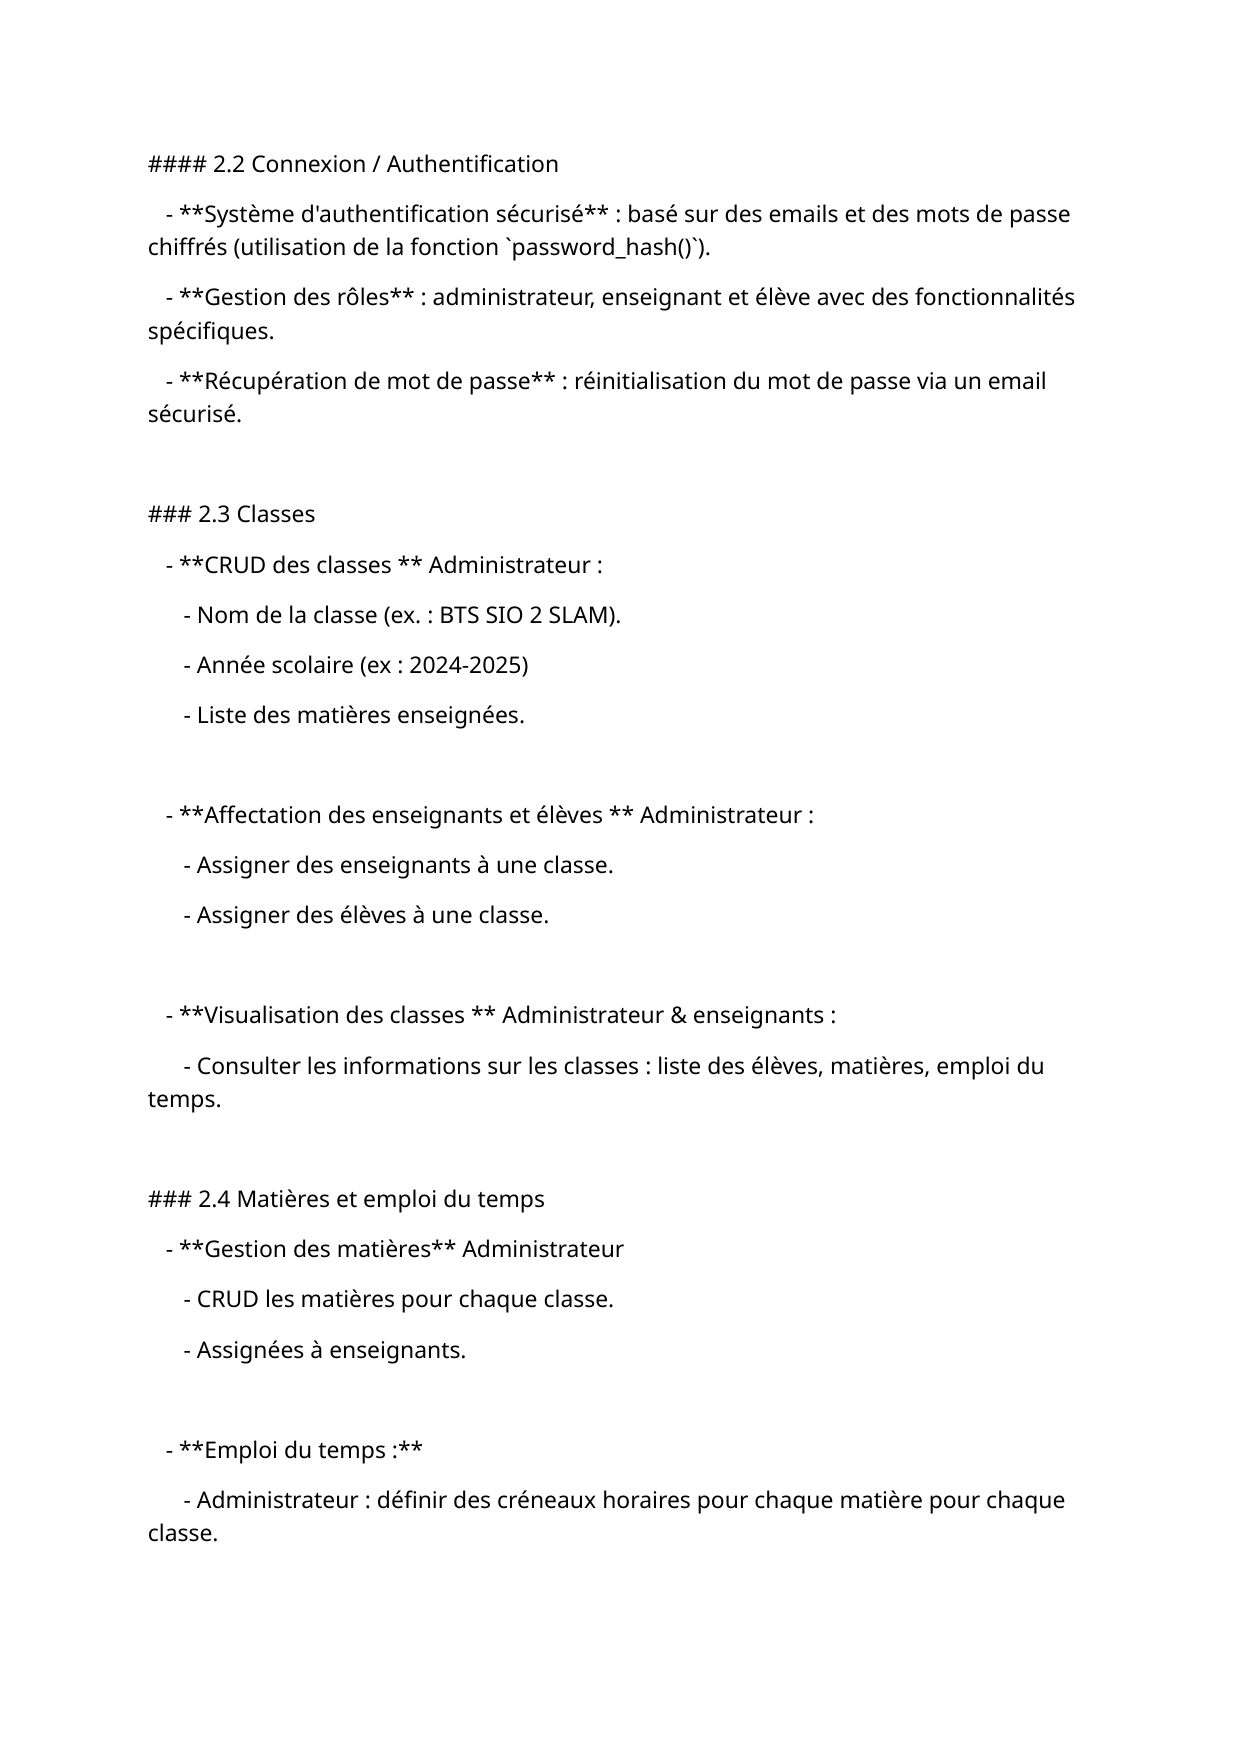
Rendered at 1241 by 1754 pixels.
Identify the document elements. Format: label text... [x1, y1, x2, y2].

text - **Gestion des rôles** : administrateur, enseignant et élève avec des fonctionnalités spécifiques. [148, 281, 1093, 346]
text - **Système d'authentification sécurisé** : basé sur des emails et des mots de passe chiffrés (utilisation de la fonction `password_hash()`). [148, 198, 1093, 262]
text - Assigner des enseignants à une classe. [148, 849, 1093, 880]
text - **Visualisation des classes ** Administrateur & enseignants : [148, 999, 1093, 1031]
text #### 2.2 Connexion / Authentification [148, 148, 1093, 179]
text - **Gestion des matières** Administrateur [148, 1233, 1093, 1264]
text ### 2.3 Classes [148, 498, 1093, 530]
text - Liste des matières enseignées. [148, 699, 1093, 730]
text - Consulter les informations sur les classes : liste des élèves, matières, emploi du temps. [148, 1049, 1093, 1114]
text - **Affectation des enseignants et élèves ** Administrateur : [148, 799, 1093, 830]
text - Nom de la classe (ex. : BTS SIO 2 SLAM). [148, 599, 1093, 630]
text - **Emploi du temps :** [148, 1434, 1093, 1465]
text - **CRUD des classes ** Administrateur : [148, 548, 1093, 580]
text - Administrateur : définir des créneaux horaires pour chaque matière pour chaque classe. [148, 1484, 1093, 1548]
text ### 2.4 Matières et emploi du temps [148, 1183, 1093, 1214]
text - Année scolaire (ex : 2024-2025) [148, 649, 1093, 680]
text - **Récupération de mot de passe** : réinitialisation du mot de passe via un email sécurisé. [148, 365, 1093, 429]
text - CRUD les matières pour chaque classe. [148, 1283, 1093, 1315]
text - Assigner des élèves à une classe. [148, 899, 1093, 931]
text - Assignées à enseignants. [148, 1333, 1093, 1365]
